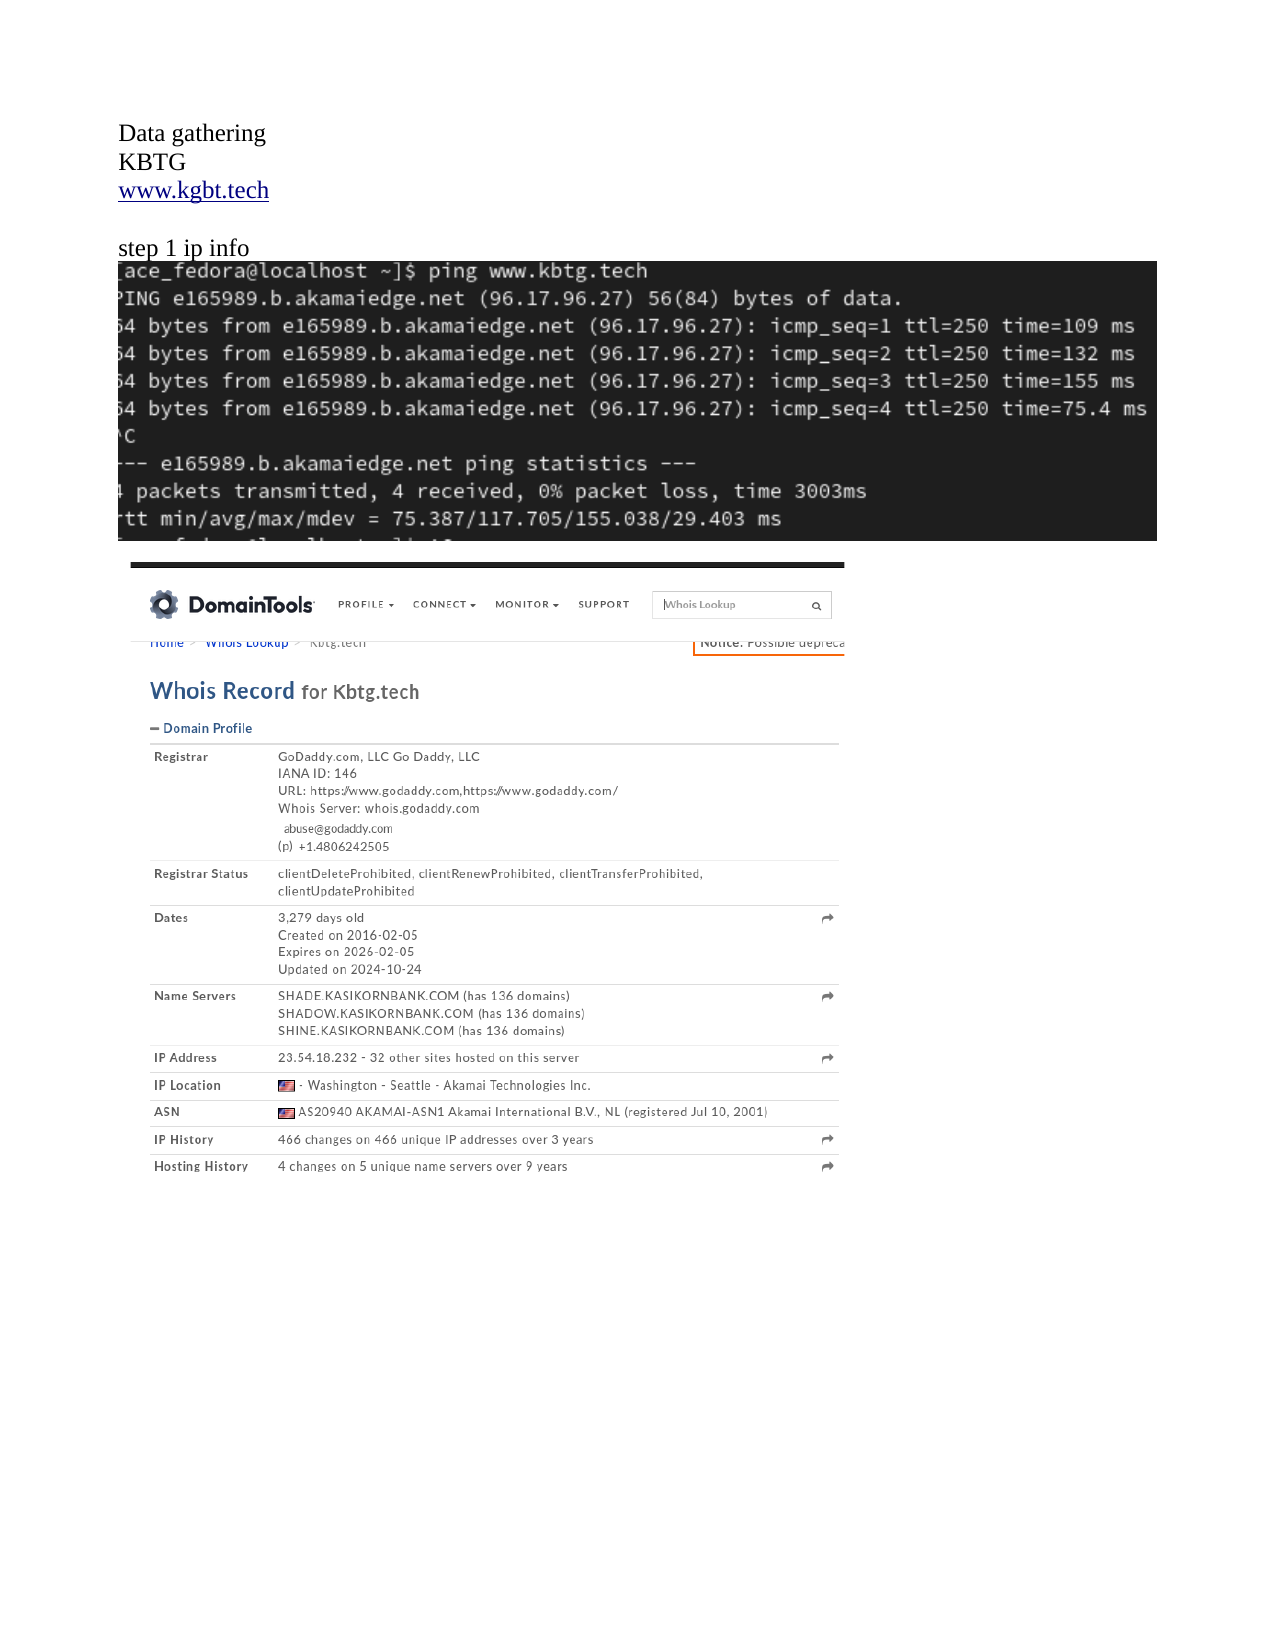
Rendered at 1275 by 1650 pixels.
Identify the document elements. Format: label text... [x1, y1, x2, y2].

text step 1 ip info [118, 233, 1157, 261]
text Data gathering [118, 118, 1157, 147]
text www.kgbt.tech [118, 176, 1157, 204]
picture [118, 261, 1157, 541]
text KBTG [118, 147, 1157, 176]
picture [130, 562, 845, 1195]
